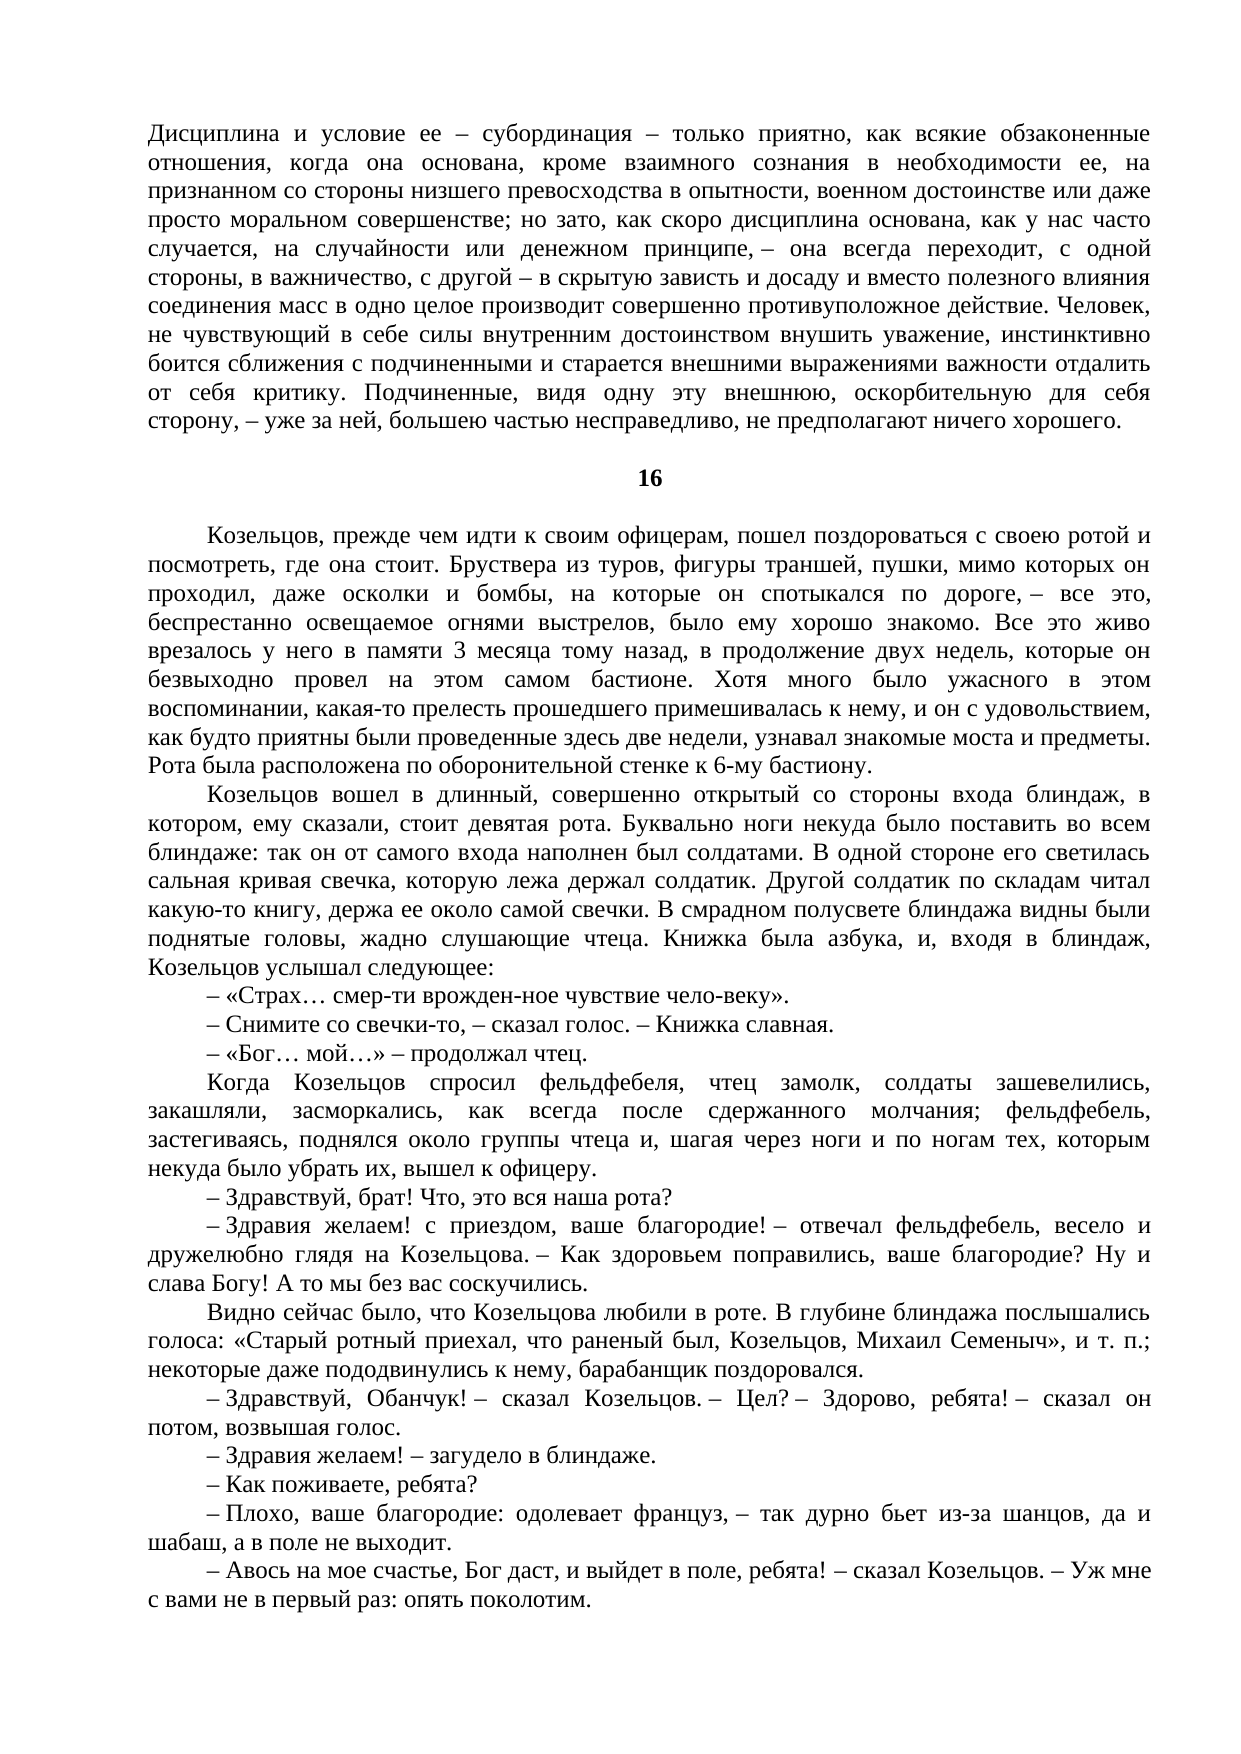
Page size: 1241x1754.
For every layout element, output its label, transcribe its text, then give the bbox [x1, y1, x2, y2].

text Дисциплина и условие ее – субординация – только приятно, как всякие обзаконенные отношения, когда она основана, кроме взаимного сознания в необходимости ее, на признанном со стороны низшего превосходства в опытности, военном достоинстве или даже просто моральном совершенстве; но зато, как скоро дисциплина основана, как у нас часто случается, на случайности или денежном принципе, – она всегда переходит, с одной стороны, в важничество, с другой – в скрытую зависть и досаду и вместо полезного влияния соединения масс в одно целое производит совершенно противуположное действие. Человек, не чувствующий в себе силы внутренним достоинством внушить уважение, инстинктивно боится сближения с подчиненными и старается внешними выражениями важности отдалить от себя критику. Подчиненные, видя одну эту внешнюю, оскорбительную для себя сторону, – уже за ней, большею частью несправедливо, не предполагают ничего хорошего. [148, 118, 1152, 434]
text Козельцов, прежде чем идти к своим офицерам, пошел поздороваться с своею ротой и посмотреть, где она стоит. Бруствера из туров, фигуры траншей, пушки, мимо которых он проходил, даже осколки и бомбы, на которые он спотыкался по дороге, – все это, беспрестанно освещаемое огнями выстрелов, было ему хорошо знакомо. Все это живо врезалось у него в памяти 3 месяца тому назад, в продолжение двух недель, которые он безвыходно провел на этом самом бастионе. Хотя много было ужасного в этом воспоминании, какая-то прелесть прошедшего примешивалась к нему, и он с удовольствием, как будто приятны были проведенные здесь две недели, узнавал знакомые моста и предметы. Рота была расположена по оборонительной стенке к 6-му бастиону. [148, 521, 1152, 779]
subtitle 16 [148, 463, 1152, 492]
text – Плохо, ваше благородие: одолевает француз, – так дурно бьет из-за шанцов, да и шабаш, а в поле не выходит. [148, 1498, 1152, 1556]
text – Здравия желаем! – загудело в блиндаже. [148, 1441, 1152, 1469]
text Видно сейчас было, что Козельцова любили в роте. В глубине блиндажа послышались голоса: «Старый ротный приехал, что раненый был, Козельцов, Михаил Семеныч», и т. п.; некоторые даже пододвинулись к нему, барабанщик поздоровался. [148, 1297, 1152, 1383]
text – «Бог… мой…» – продолжал чтец. [148, 1038, 1152, 1067]
text – «Страх… смер-ти врожден-ное чувствие чело-веку». [148, 981, 1152, 1009]
text – Авось на мое счастье, Бог даст, и выйдет в поле, ребята! – сказал Козельцов. – Уж мне с вами не в первый раз: опять поколотим. [148, 1556, 1152, 1613]
text Когда Козельцов спросил фельдфебеля, чтец замолк, солдаты зашевелились, закашляли, засморкались, как всегда после сдержанного молчания; фельдфебель, застегиваясь, поднялся около группы чтеца и, шагая через ноги и по ногам тех, которым некуда было убрать их, вышел к офицеру. [148, 1067, 1152, 1182]
text – Как поживаете, ребята? [148, 1469, 1152, 1498]
text – Снимите со свечки-то, – сказал голос. – Книжка славная. [148, 1009, 1152, 1038]
text – Здравствуй, Обанчук! – сказал Козельцов. – Цел? – Здорово, ребята! – сказал он потом, возвышая голос. [148, 1383, 1152, 1441]
text Козельцов вошел в длинный, совершенно открытый со стороны входа блиндаж, в котором, ему сказали, стоит девятая рота. Буквально ноги некуда было поставить во всем блиндаже: так он от самого входа наполнен был солдатами. В одной стороне его светилась сальная кривая свечка, которую лежа держал солдатик. Другой солдатик по складам читал какую-то книгу, держа ее около самой свечки. В смрадном полусвете блиндажа видны были поднятые головы, жадно слушающие чтеца. Книжка была азбука, и, входя в блиндаж, Козельцов услышал следующее: [148, 779, 1152, 981]
text – Здравия желаем! с приездом, ваше благородие! – отвечал фельдфебель, весело и дружелюбно глядя на Козельцова. – Как здоровьем поправились, ваше благородие? Ну и слава Богу! А то мы без вас соскучились. [148, 1211, 1152, 1297]
text – Здравствуй, брат! Что, это вся наша рота? [148, 1182, 1152, 1211]
